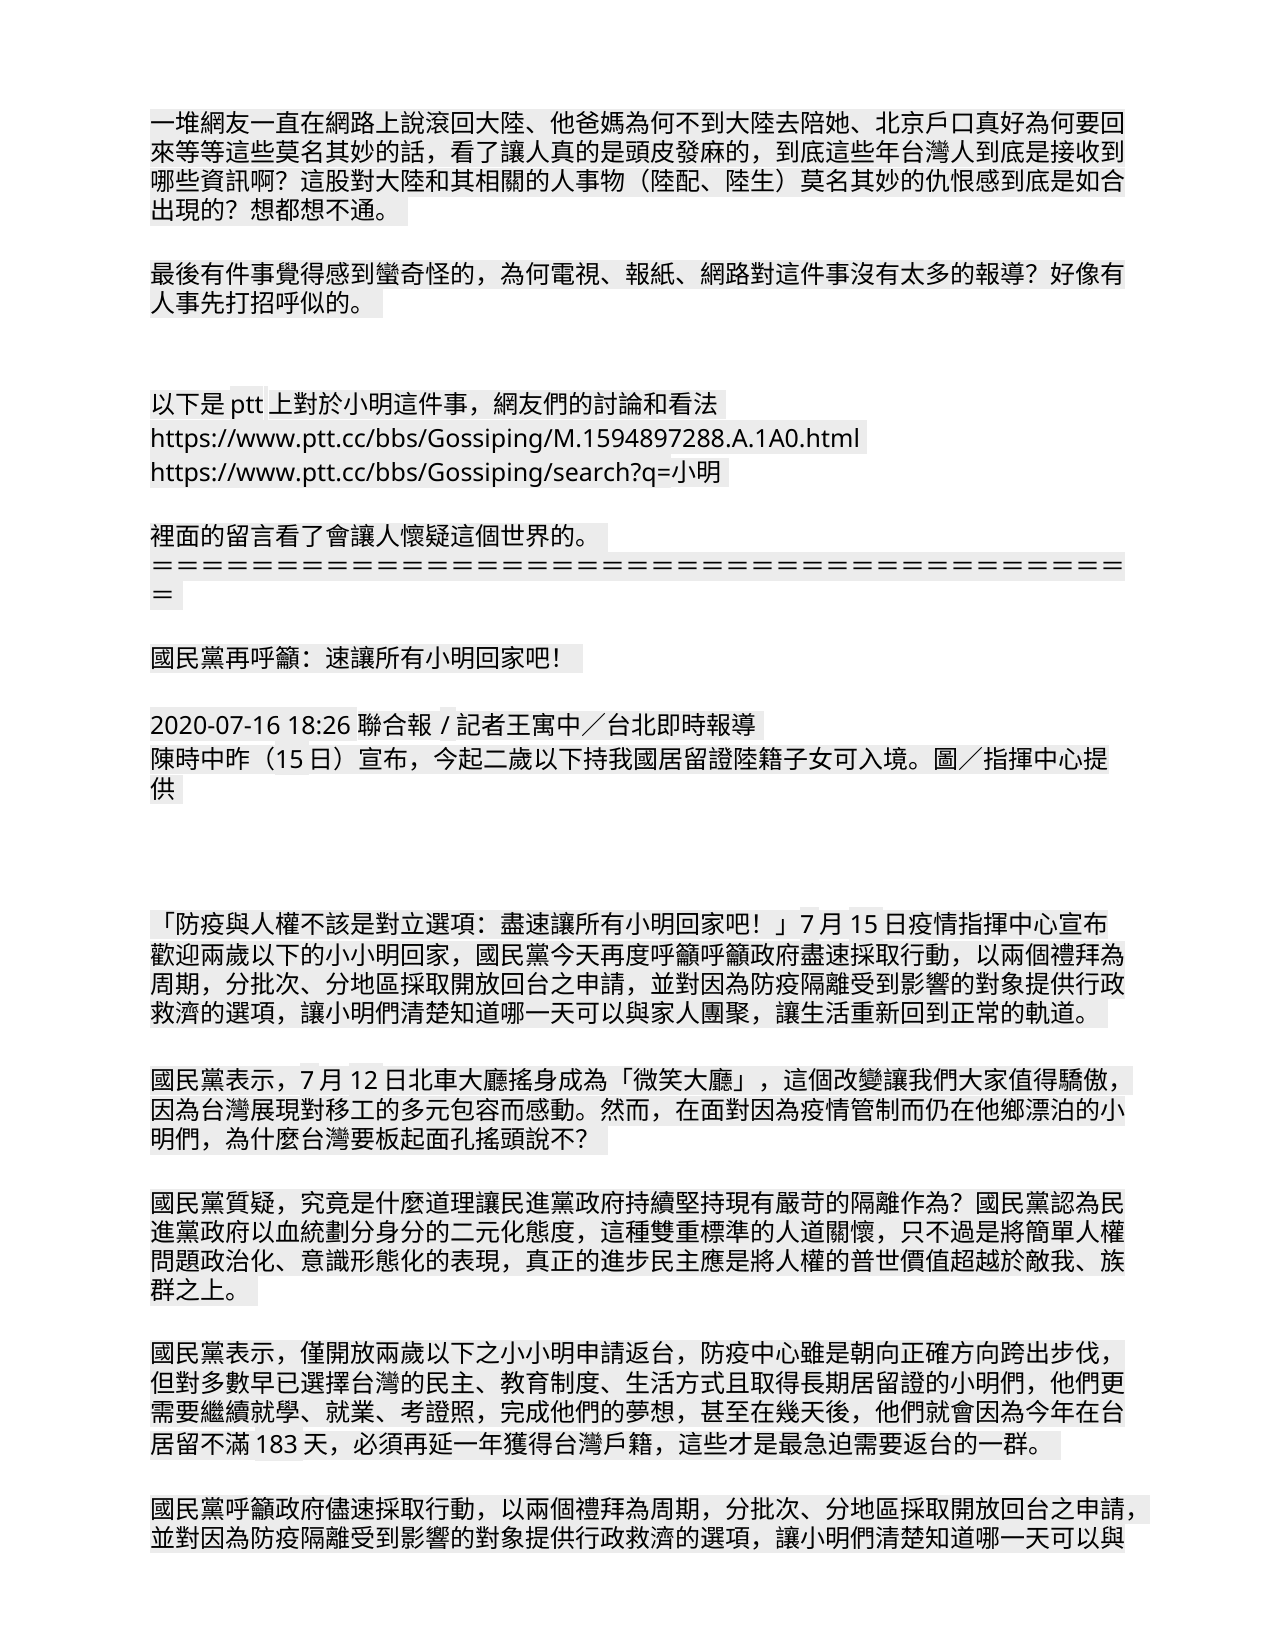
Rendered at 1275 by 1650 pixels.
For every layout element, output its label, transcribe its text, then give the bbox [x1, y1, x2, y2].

text 弄了老半天大家反對小明們回國的原因好像已經和疫情無關了，變成是因為當初小明們當初入了大陸戶籍，所以要懲罰他們，不讓他們回來。 老天爺啊，而且從ptt上的留言來看，好像很多人還不知道小明們和他父母在疫情爆發前就已經在台灣定居，就學、排隊等台灣身分證了，只是過年時到大陸探親、旅遊，結果被政策意外困在大陸罷了。 一堆網友一直在網路上說滾回大陸、他爸媽為何不到大陸去陪她、北京戶口真好為何要回來等等這些莫名其妙的話，看了讓人真的是頭皮發麻的，到底這些年台灣人到底是接收到哪些資訊啊？這股對大陸和其相關的人事物（陸配、陸生）莫名其妙的仇恨感到底是如合出現的？想都想不通。 最後有件事覺得感到蠻奇怪的，為何電視、報紙、網路對這件事沒有太多的報導？好像有人事先打招呼似的。 以下是ptt上對於小明這件事，網友們的討論和看法 https://www.ptt.cc/bbs/Gossiping/M.1594897288.A.1A0.html https://www.ptt.cc/bbs/Gossiping/search?q=小明 裡面的留言看了會讓人懷疑這個世界的。 ＝＝＝＝＝＝＝＝＝＝＝＝＝＝＝＝＝＝＝＝＝＝＝＝＝＝＝＝＝＝＝＝＝＝＝＝＝＝＝＝ 國民黨再呼籲：速讓所有小明回家吧！ 2020-07-16 18:26 聯合報 / 記者王寓中／台北即時報導 陳時中昨（15日）宣布，今起二歲以下持我國居留證陸籍子女可入境。圖／指揮中心提供 「防疫與人權不該是對立選項：盡速讓所有小明回家吧！」7月15日疫情指揮中心宣布歡迎兩歲以下的小小明回家，國民黨今天再度呼籲呼籲政府盡速採取行動，以兩個禮拜為周期，分批次、分地區採取開放回台之申請，並對因為防疫隔離受到影響的對象提供行政救濟的選項，讓小明們清楚知道哪一天可以與家人團聚，讓生活重新回到正常的軌道。 國民黨表示，7月12日北車大廳搖身成為「微笑大廳」，這個改變讓我們大家值得驕傲，因為台灣展現對移工的多元包容而感動。然而，在面對因為疫情管制而仍在他鄉漂泊的小明們，為什麼台灣要板起面孔搖頭說不？ 國民黨質疑，究竟是什麼道理讓民進黨政府持續堅持現有嚴苛的隔離作為？國民黨認為民進黨政府以血統劃分身分的二元化態度，這種雙重標準的人道關懷，只不過是將簡單人權問題政治化、意識形態化的表現，真正的進步民主應是將人權的普世價值超越於敵我、族群之上。 國民黨表示，僅開放兩歲以下之小小明申請返台，防疫中心雖是朝向正確方向跨出步伐，但對多數早已選擇台灣的民主、教育制度、生活方式且取得長期居留證的小明們，他們更需要繼續就學、就業、考證照，完成他們的夢想，甚至在幾天後，他們就會因為今年在台居留不滿183天，必須再延一年獲得台灣戶籍，這些才是最急迫需要返台的一群。 國民黨呼籲政府儘速採取行動，以兩個禮拜為周期，分批次、分地區採取開放回台之申請，並對因為防疫隔離受到影響的對象提供行政救濟的選項，讓小明們清楚知道哪一天可以與家人團聚，讓生活重新回到正常的軌道。 國民黨表示，防疫與人權不該是對立選項，兩者應當同樣成為台灣價值的主體，也請防疫指揮中心善體民意、加速決策，亡羊補牢、未為遲也。 https://udn.com/news/story/120940/4707340?from=udn-catelistnews_ch2 [150, 75, 1125, 1553]
